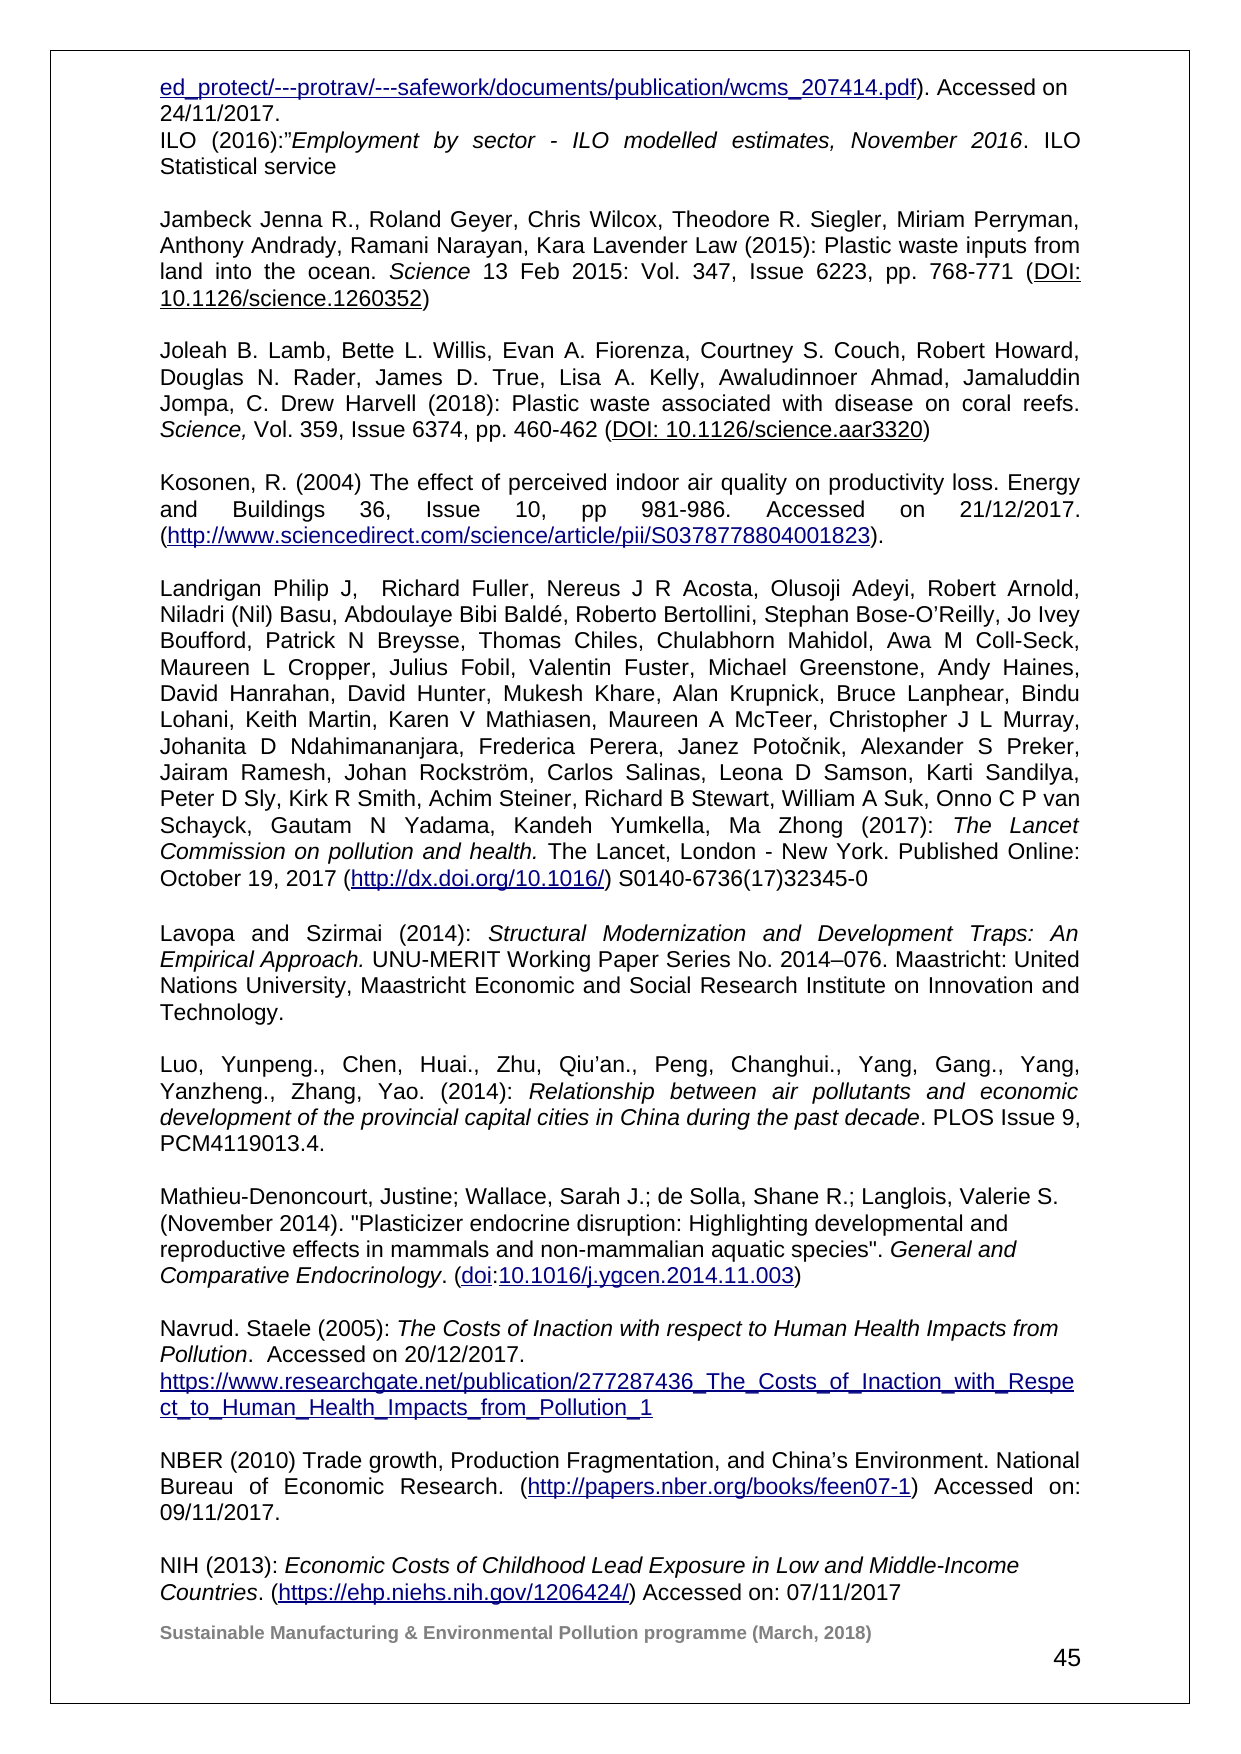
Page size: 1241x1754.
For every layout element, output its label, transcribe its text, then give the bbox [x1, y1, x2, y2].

text Mathieu-Denoncourt, Justine; Wallace, Sarah J.; de Solla, Shane R.; Langlois, Valerie S. (November 2014). "Plasticizer endocrine disruption: Highlighting developmental and reproductive effects in mammals and non-mammalian aquatic species". General and Comparative Endocrinology. (doi:10.1016/j.ygcen.2014.11.003) [159, 1183, 1081, 1288]
text NIH (2013): Economic Costs of Childhood Lead Exposure in Low and Middle-Income Countries. (https://ehp.niehs.nih.gov/1206424/) Accessed on: 07/11/2017 [159, 1552, 1081, 1605]
text Navrud. Staele (2005): The Costs of Inaction with respect to Human Health Impacts from Pollution. Accessed on 20/12/2017. https://www.researchgate.net/publication/277287436_The_Costs_of_Inaction_with_Respect_to_Human_Health_Impacts_from_Pollution_1 [159, 1315, 1081, 1420]
text Lavopa and Szirmai (2014): Structural Modernization and Development Traps: An Empirical Approach. UNU-MERIT Working Paper Series No. 2014–076. Maastricht: United Nations University, Maastricht Economic and Social Research Institute on Innovation and Technology. [159, 919, 1081, 1025]
text Joleah B. Lamb, Bette L. Willis, Evan A. Fiorenza, Courtney S. Couch, Robert Howard, Douglas N. Rader, James D. True, Lisa A. Kelly, Awaludinnoer Ahmad, Jamaluddin Jompa, C. Drew Harvell (2018): Plastic waste associated with disease on coral reefs. Science, Vol. 359, Issue 6374, pp. 460-462 (DOI: 10.1126/science.aar3320) [159, 337, 1081, 443]
text Jambeck Jenna R., Roland Geyer, Chris Wilcox, Theodore R. Siegler, Miriam Perryman, Anthony Andrady, Ramani Narayan, Kara Lavender Law (2015): Plastic waste inputs from land into the ocean. Science 13 Feb 2015: Vol. 347, Issue 6223, pp. 768-771 (DOI: 10.1126/science.1260352) [159, 206, 1081, 311]
text Kosonen, R. (2004) The effect of perceived indoor air quality on productivity loss. Energy and Buildings 36, Issue 10, pp 981-986. Accessed on 21/12/2017. (http://www.sciencedirect.com/science/article/pii/S0378778804001823). [159, 469, 1081, 548]
text Luo, Yunpeng., Chen, Huai., Zhu, Qiu’an., Peng, Changhui., Yang, Gang., Yang, Yanzheng., Zhang, Yao. (2014): Relationship between air pollutants and economic development of the provincial capital cities in China during the past decade. PLOS Issue 9, PCM4119013.4. [159, 1051, 1081, 1157]
text ILO (2016):”Employment by sector - ILO modelled estimates, November 2016. ILO Statistical service [159, 127, 1081, 179]
text NBER (2010) Trade growth, Production Fragmentation, and China’s Environment. National Bureau of Economic Research. (http://papers.nber.org/books/feen07-1) Accessed on: 09/11/2017. [159, 1447, 1081, 1526]
text Landrigan Philip J, Richard Fuller, Nereus J R Acosta, Olusoji Adeyi, Robert Arnold, Niladri (Nil) Basu, Abdoulaye Bibi Baldé, Roberto Bertollini, Stephan Bose-O’Reilly, Jo Ivey Boufford, Patrick N Breysse, Thomas Chiles, Chulabhorn Mahidol, Awa M Coll-Seck, Maureen L Cropper, Julius Fobil, Valentin Fuster, Michael Greenstone, Andy Haines, David Hanrahan, David Hunter, Mukesh Khare, Alan Krupnick, Bruce Lanphear, Bindu Lohani, Keith Martin, Karen V Mathiasen, Maureen A McTeer, Christopher J L Murray, Johanita D Ndahimananjara, Frederica Perera, Janez Potočnik, Alexander S Preker, Jairam Ramesh, Johan Rockström, Carlos Salinas, Leona D Samson, Karti Sandilya, Peter D Sly, Kirk R Smith, Achim Steiner, Richard B Stewart, William A Suk, Onno C P van Schayck, Gautam N Yadama, Kandeh Yumkella, Ma Zhong (2017): The Lancet Commission on pollution and health. The Lancet, London - New York. Published Online: October 19, 2017 (http://dx.doi.org/10.1016/) S0140-6736(17)32345-0 [159, 574, 1081, 919]
text ed_protect/---protrav/---safework/documents/publication/wcms_207414.pdf). Accessed on 24/11/2017. [159, 74, 1081, 127]
